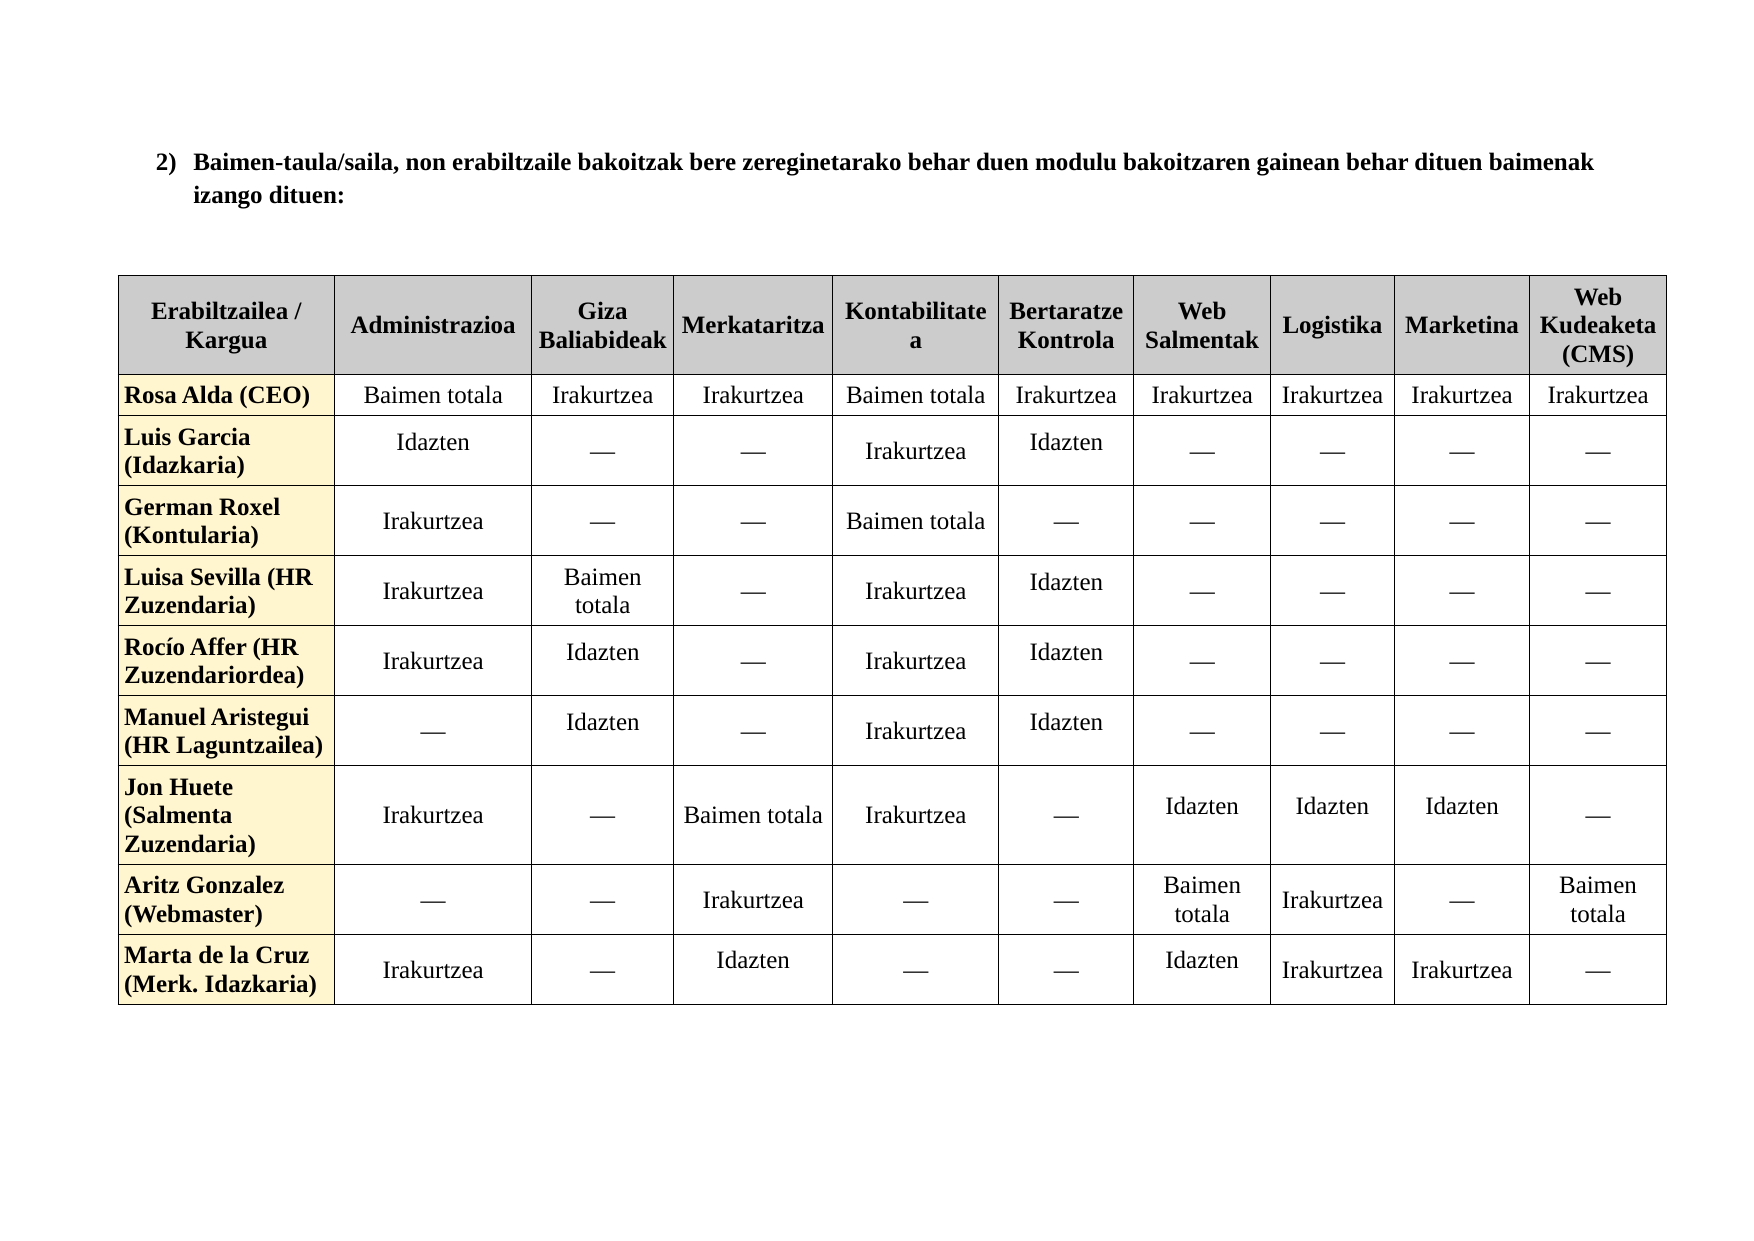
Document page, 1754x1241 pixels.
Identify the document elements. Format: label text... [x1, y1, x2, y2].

table_cell — [1395, 416, 1529, 485]
table_cell — [674, 416, 832, 485]
table_cell German Roxel (Kontularia) [119, 486, 334, 555]
table_cell — [674, 626, 832, 695]
table_cell — [1134, 556, 1270, 625]
table_header Web Kudeaketa (CMS) [1530, 276, 1666, 374]
table_cell — [999, 865, 1133, 934]
table_cell — [999, 486, 1133, 555]
table_cell — [999, 766, 1133, 864]
table_cell Baimen totala [1134, 865, 1270, 934]
table_cell — [532, 935, 673, 1004]
table_cell — [999, 935, 1133, 1004]
table_cell Idazten [674, 935, 832, 1004]
table_cell Baimen totala [674, 766, 832, 864]
table_cell — [532, 486, 673, 555]
table_cell — [1530, 416, 1666, 485]
table_cell Idazten [999, 556, 1133, 625]
table_cell — [1395, 486, 1529, 555]
table_cell — [1530, 766, 1666, 864]
table_cell Irakurtzea [335, 766, 531, 864]
table_header Bertaratze Kontrola [999, 276, 1133, 374]
table_cell Luis Garcia (Idazkaria) [119, 416, 334, 485]
table_cell Irakurtzea [335, 556, 531, 625]
table_cell — [532, 865, 673, 934]
table_cell Baimen totala [1530, 865, 1666, 934]
table_cell Idazten [1395, 766, 1529, 864]
table_cell Irakurtzea [335, 935, 531, 1004]
table_cell Irakurtzea [833, 416, 998, 485]
table_cell — [674, 486, 832, 555]
table_header Merkataritza [674, 276, 832, 374]
table_cell Baimen totala [833, 375, 998, 415]
table_cell Baimen totala [532, 556, 673, 625]
table_cell — [1530, 935, 1666, 1004]
table_header Kontabilitatea [833, 276, 998, 374]
table_cell — [1271, 486, 1394, 555]
table_cell — [1530, 556, 1666, 625]
table_cell — [1530, 626, 1666, 695]
table_cell Baimen totala [833, 486, 998, 555]
table_cell — [1395, 626, 1529, 695]
table_cell — [1530, 486, 1666, 555]
table_header Logistika [1271, 276, 1394, 374]
table_cell Baimen totala [335, 375, 531, 415]
list Baimen-taula/saila, non erabiltzaile bakoitzak bere zereginetarako behar duen modulu bakoitzaren gainean behar dituen baimenak izango dituen: [156, 147, 1636, 209]
table_cell — [1271, 416, 1394, 485]
table_cell Irakurtzea [1134, 375, 1270, 415]
table_header Marketina [1395, 276, 1529, 374]
table_header Web Salmentak [1134, 276, 1270, 374]
table_cell Idazten [335, 416, 531, 485]
table_cell Irakurtzea [674, 375, 832, 415]
table_cell — [1271, 626, 1394, 695]
table_cell Irakurtzea [674, 865, 832, 934]
table_cell — [1395, 556, 1529, 625]
table_cell Irakurtzea [999, 375, 1133, 415]
table_cell Irakurtzea [1530, 375, 1666, 415]
table_cell Irakurtzea [833, 626, 998, 695]
table_header Administrazioa [335, 276, 531, 374]
table_cell — [1134, 486, 1270, 555]
table_cell — [532, 766, 673, 864]
table_cell Irakurtzea [1271, 375, 1394, 415]
table_cell Idazten [1271, 766, 1394, 864]
table_cell — [1395, 696, 1529, 765]
table_cell Irakurtzea [833, 696, 998, 765]
table_cell Idazten [1134, 766, 1270, 864]
table_cell Irakurtzea [335, 486, 531, 555]
table_cell — [1271, 556, 1394, 625]
table_cell Irakurtzea [335, 626, 531, 695]
table_cell Rosa Alda (CEO) [119, 375, 334, 415]
table_cell — [674, 696, 832, 765]
table_cell — [833, 865, 998, 934]
table_cell Rocío Affer (HR Zuzendariordea) [119, 626, 334, 695]
table_cell Manuel Aristegui (HR Laguntzailea) [119, 696, 334, 765]
table_cell — [674, 556, 832, 625]
table_cell Jon Huete (Salmenta Zuzendaria) [119, 766, 334, 864]
table_cell — [1134, 696, 1270, 765]
table_cell — [335, 696, 531, 765]
table_cell Irakurtzea [833, 766, 998, 864]
table_cell Idazten [999, 416, 1133, 485]
table_cell Irakurtzea [1395, 935, 1529, 1004]
table_cell Irakurtzea [1271, 935, 1394, 1004]
table_cell Irakurtzea [1271, 865, 1394, 934]
table_cell Aritz Gonzalez (Webmaster) [119, 865, 334, 934]
table_cell Irakurtzea [833, 556, 998, 625]
table_cell Irakurtzea [1395, 375, 1529, 415]
table_cell — [1271, 696, 1394, 765]
table_header Giza Baliabideak [532, 276, 673, 374]
table_cell — [335, 865, 531, 934]
table_cell — [532, 416, 673, 485]
table_cell Irakurtzea [532, 375, 673, 415]
table_cell — [1530, 696, 1666, 765]
table_cell Marta de la Cruz (Merk. Idazkaria) [119, 935, 334, 1004]
table_header Erabiltzailea / Kargua [119, 276, 334, 374]
table_cell Idazten [532, 696, 673, 765]
table_cell Idazten [1134, 935, 1270, 1004]
table_cell — [1395, 865, 1529, 934]
table_cell Idazten [999, 696, 1133, 765]
table_cell Luisa Sevilla (HR Zuzendaria) [119, 556, 334, 625]
table_cell — [1134, 626, 1270, 695]
table_cell — [833, 935, 998, 1004]
table_cell Idazten [999, 626, 1133, 695]
table_cell — [1134, 416, 1270, 485]
table_cell Idazten [532, 626, 673, 695]
